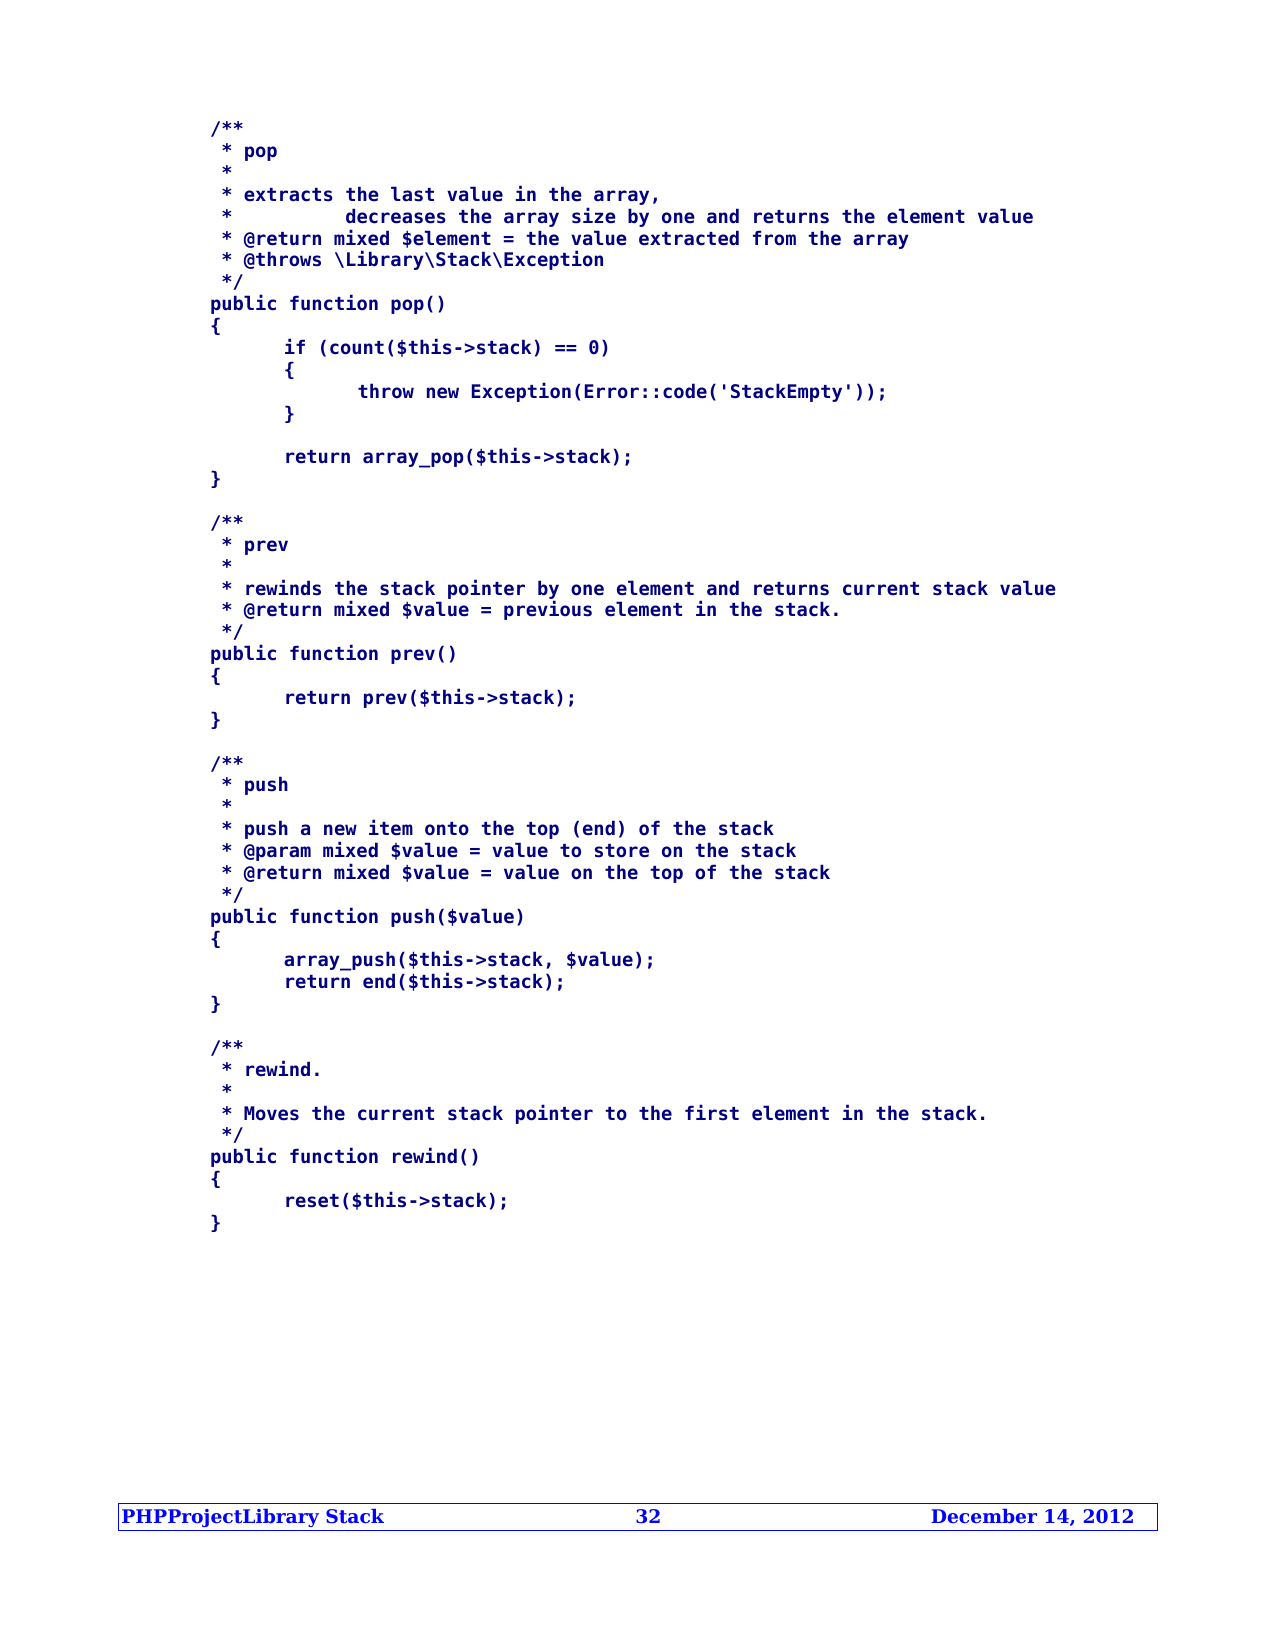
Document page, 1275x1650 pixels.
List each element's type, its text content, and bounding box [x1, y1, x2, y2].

list * @return mixed $element = the value extracted from the array [136, 227, 1157, 249]
list /** [136, 752, 1157, 774]
list public function push($value) [136, 906, 1157, 927]
list * rewinds the stack pointer by one element and returns current stack value [136, 577, 1157, 599]
list if (count($this->stack) == 0) [136, 337, 1157, 359]
list * pop [136, 140, 1157, 162]
list public function prev() [136, 643, 1157, 665]
list { [136, 315, 1157, 337]
list * @throws \Library\Stack\Exception [136, 249, 1157, 271]
list */ [136, 271, 1157, 293]
list */ [136, 1124, 1157, 1146]
list public function rewind() [136, 1146, 1157, 1168]
list } [136, 1212, 1157, 1234]
list * [136, 1081, 1157, 1102]
list /** [136, 118, 1157, 140]
list * [136, 556, 1157, 577]
list { [136, 665, 1157, 687]
list * push a new item onto the top (end) of the stack [136, 818, 1157, 840]
list * [136, 796, 1157, 818]
list public function pop() [136, 293, 1157, 315]
list /** [136, 1037, 1157, 1059]
list * extracts the last value in the array, [136, 184, 1157, 206]
list } [136, 993, 1157, 1015]
list * decreases the array size by one and returns the element value [136, 206, 1157, 227]
list return array_pop($this->stack); [136, 446, 1157, 468]
list array_push($this->stack, $value); [136, 949, 1157, 971]
list } [136, 709, 1157, 731]
list * push [136, 774, 1157, 796]
list } [136, 468, 1157, 490]
list { [136, 359, 1157, 381]
list */ [136, 621, 1157, 643]
list return end($this->stack); [136, 971, 1157, 993]
list { [136, 1168, 1157, 1190]
list throw new Exception(Error::code('StackEmpty')); [136, 381, 1157, 402]
list */ [136, 884, 1157, 906]
list } [136, 402, 1157, 424]
list * prev [136, 534, 1157, 556]
list * @return mixed $value = previous element in the stack. [136, 599, 1157, 621]
list reset($this->stack); [136, 1190, 1157, 1212]
list /** [136, 512, 1157, 534]
list return prev($this->stack); [136, 687, 1157, 709]
list * rewind. [136, 1059, 1157, 1081]
list { [136, 927, 1157, 949]
list * @return mixed $value = value on the top of the stack [136, 862, 1157, 884]
list * @param mixed $value = value to store on the stack [136, 840, 1157, 862]
list * Moves the current stack pointer to the first element in the stack. [136, 1102, 1157, 1124]
list * [136, 162, 1157, 184]
